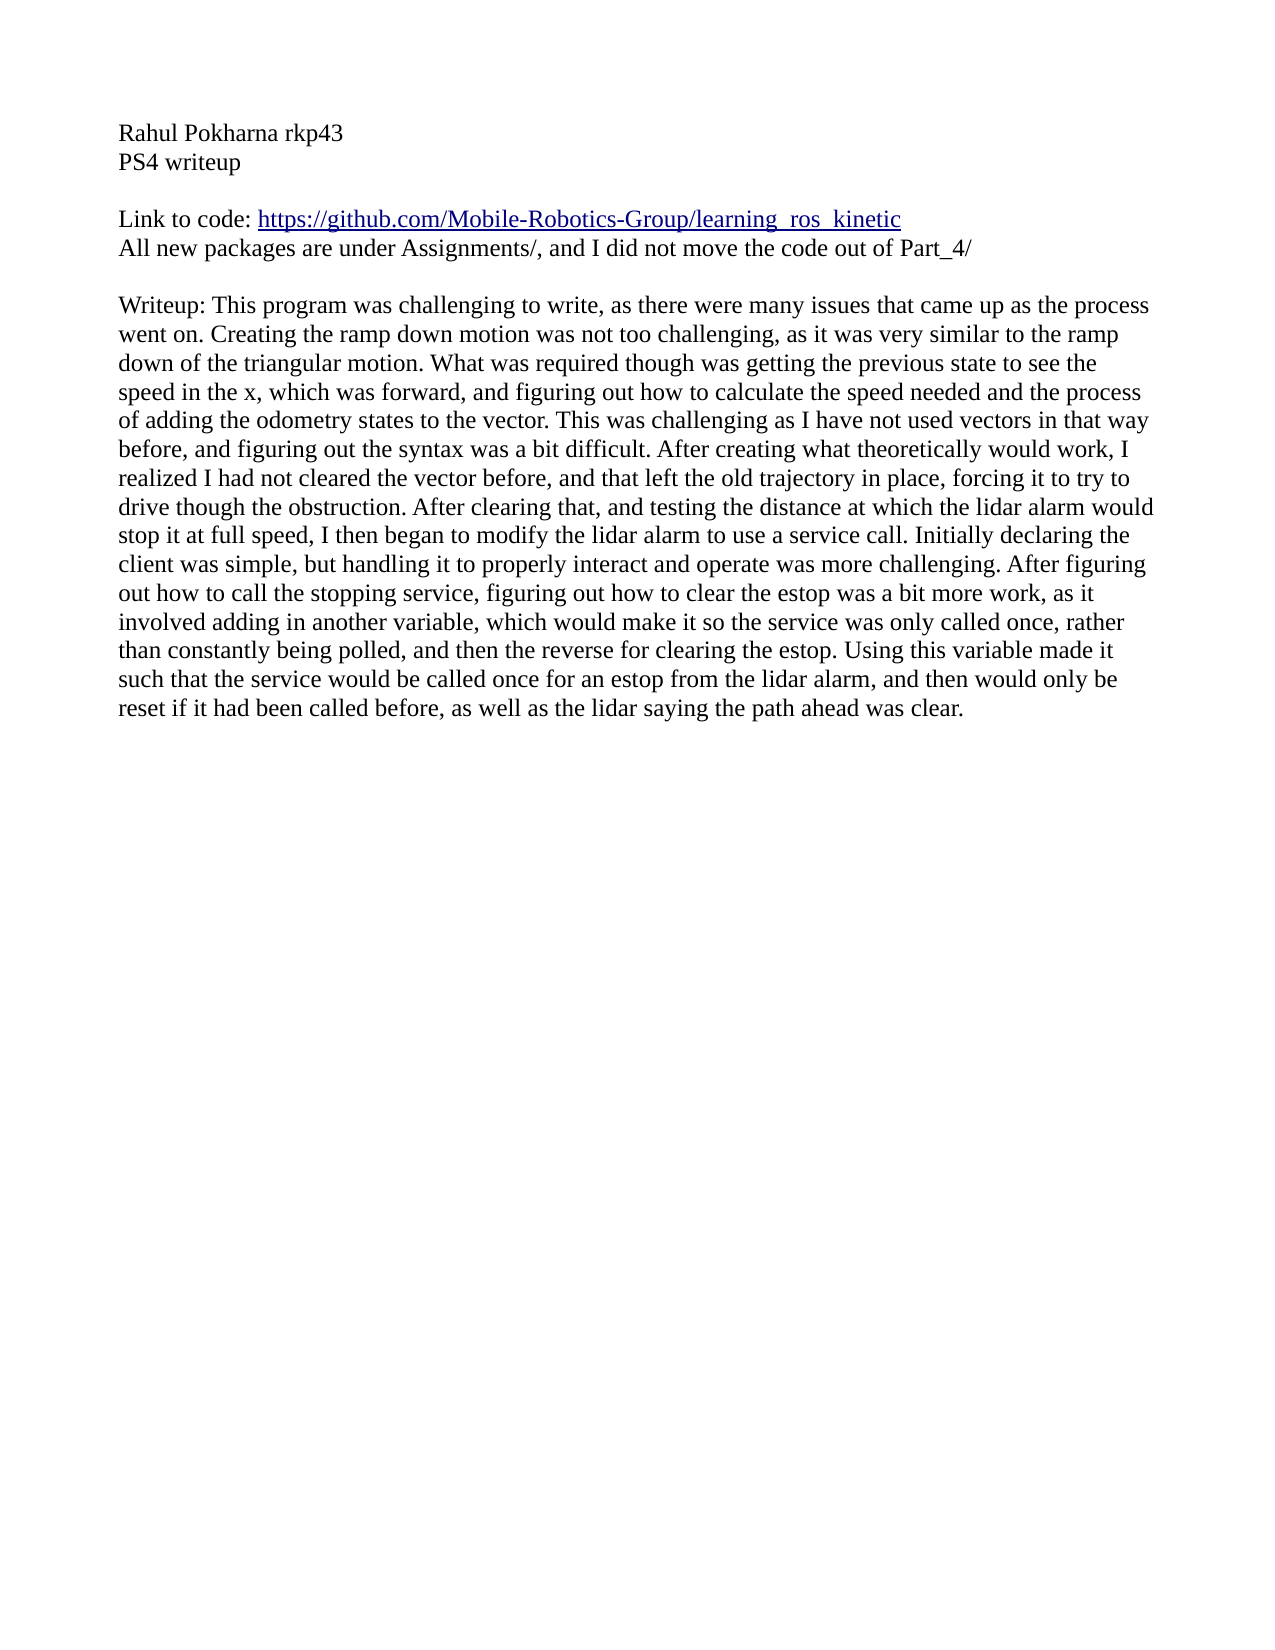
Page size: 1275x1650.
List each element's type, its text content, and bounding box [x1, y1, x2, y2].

text Link to code: https://github.com/Mobile-Robotics-Group/learning_ros_kinetic [118, 204, 1157, 233]
text Rahul Pokharna rkp43 [118, 118, 1157, 147]
text PS4 writeup [118, 147, 1157, 176]
text Writeup: This program was challenging to write, as there were many issues that came up as the process went on. Creating the ramp down motion was not too challenging, as it was very similar to the ramp down of the triangular motion. What was required though was getting the previous state to see the speed in the x, which was forward, and figuring out how to calculate the speed needed and the process of adding the odometry states to the vector. This was challenging as I have not used vectors in that way before, and figuring out the syntax was a bit difficult. After creating what theoretically would work, I realized I had not cleared the vector before, and that left the old trajectory in place, forcing it to try to drive though the obstruction. After clearing that, and testing the distance at which the lidar alarm would stop it at full speed, I then began to modify the lidar alarm to use a service call. Initially declaring the client was simple, but handling it to properly interact and operate was more challenging. After figuring out how to call the stopping service, figuring out how to clear the estop was a bit more work, as it involved adding in another variable, which would make it so the service was only called once, rather than constantly being polled, and then the reverse for clearing the estop. Using this variable made it such that the service would be called once for an estop from the lidar alarm, and then would only be reset if it had been called before, as well as the lidar saying the path ahead was clear. [118, 291, 1157, 722]
text All new packages are under Assignments/, and I did not move the code out of Part_4/ [118, 233, 1157, 262]
